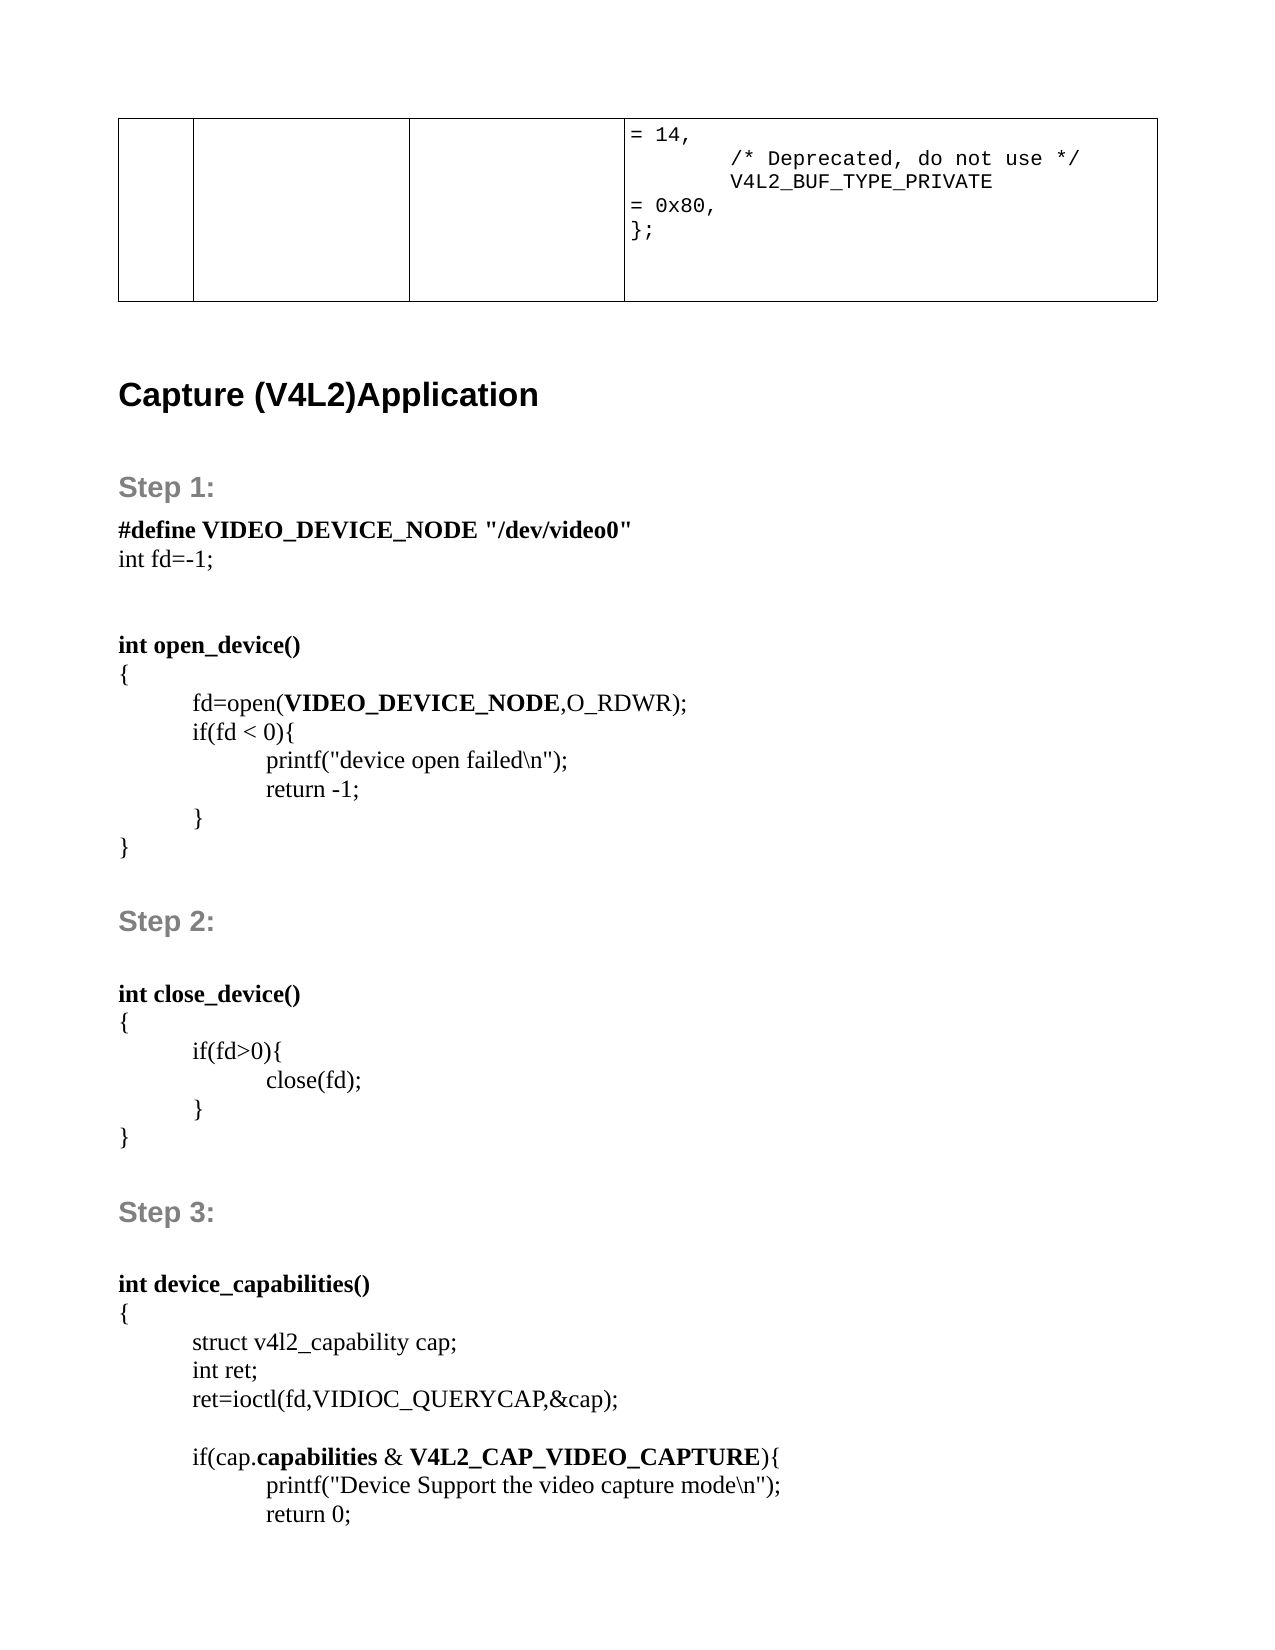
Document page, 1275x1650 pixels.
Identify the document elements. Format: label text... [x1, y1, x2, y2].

text struct v4l2_capability cap; [118, 1327, 1157, 1356]
text } [118, 832, 1157, 861]
table_cell [119, 119, 193, 301]
text if(cap.capabilities & V4L2_CAP_VIDEO_CAPTURE){ [118, 1442, 1157, 1471]
text { [118, 659, 1157, 688]
subtitle Step 1: [118, 469, 1157, 503]
text fd=open(VIDEO_DEVICE_NODE,O_RDWR); [118, 688, 1157, 717]
text } [118, 1094, 1157, 1122]
table_cell [410, 119, 624, 301]
text int fd=-1; [118, 544, 1157, 573]
text return 0; [118, 1499, 1157, 1528]
subtitle Step 3: [118, 1194, 1157, 1228]
text int close_device() [118, 979, 1157, 1007]
table_cell [194, 119, 409, 301]
text { [118, 1007, 1157, 1036]
text ret=ioctl(fd,VIDIOC_QUERYCAP,&cap); [118, 1384, 1157, 1413]
text { [118, 1298, 1157, 1327]
text printf("device open failed\n"); [118, 746, 1157, 774]
text return -1; [118, 774, 1157, 803]
text close(fd); [118, 1065, 1157, 1094]
subtitle Step 2: [118, 904, 1157, 937]
text int ret; [118, 1356, 1157, 1384]
text printf("Device Support the video capture mode\n"); [118, 1471, 1157, 1499]
text } [118, 803, 1157, 832]
text int open_device() [118, 631, 1157, 659]
text if(fd < 0){ [118, 717, 1157, 746]
text } [118, 1122, 1157, 1151]
subtitle Capture (V4L2)Application [118, 375, 1157, 414]
text int device_capabilities() [118, 1269, 1157, 1298]
text #define VIDEO_DEVICE_NODE "/dev/video0" [118, 516, 1157, 544]
text if(fd>0){ [118, 1036, 1157, 1065]
table_cell = 14, /* Deprecated, do not use */ V4L2_BUF_TYPE_PRIVATE = 0x80, }; [625, 119, 1157, 301]
